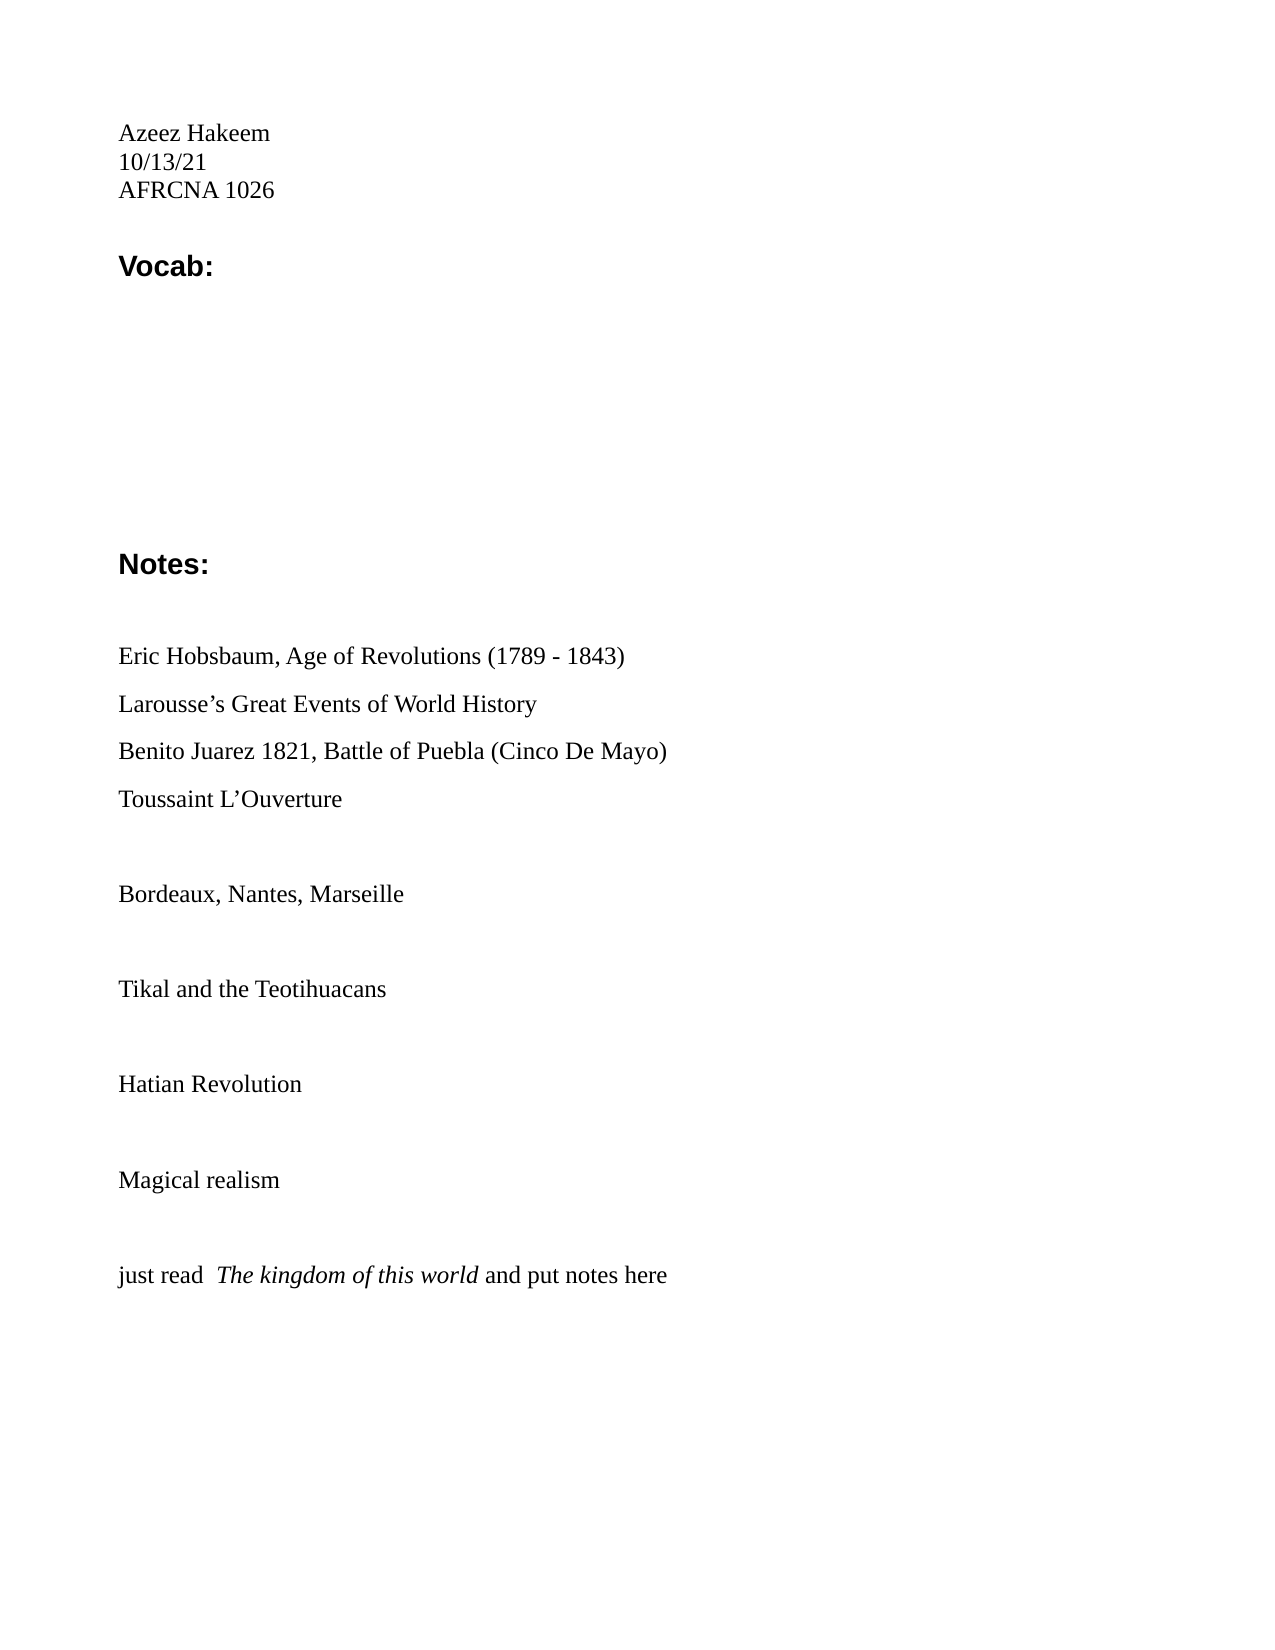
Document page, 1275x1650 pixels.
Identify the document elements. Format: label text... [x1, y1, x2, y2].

subtitle Notes: [118, 547, 1157, 581]
text Benito Juarez 1821, Battle of Puebla (Cinco De Mayo) [118, 736, 1157, 765]
text Magical realism [118, 1165, 1157, 1193]
text Bordeaux, Nantes, Marseille [118, 879, 1157, 908]
text Larousse’s Great Events of World History [118, 689, 1157, 717]
text Hatian Revolution [118, 1069, 1157, 1098]
text Eric Hobsbaum, Age of Revolutions (1789 - 1843) [118, 641, 1157, 670]
text just read The kingdom of this world and put notes here [118, 1260, 1157, 1289]
subtitle Vocab: [118, 248, 1157, 282]
text Tikal and the Teotihuacans [118, 974, 1157, 1003]
text Toussaint L’Ouverture [118, 784, 1157, 813]
